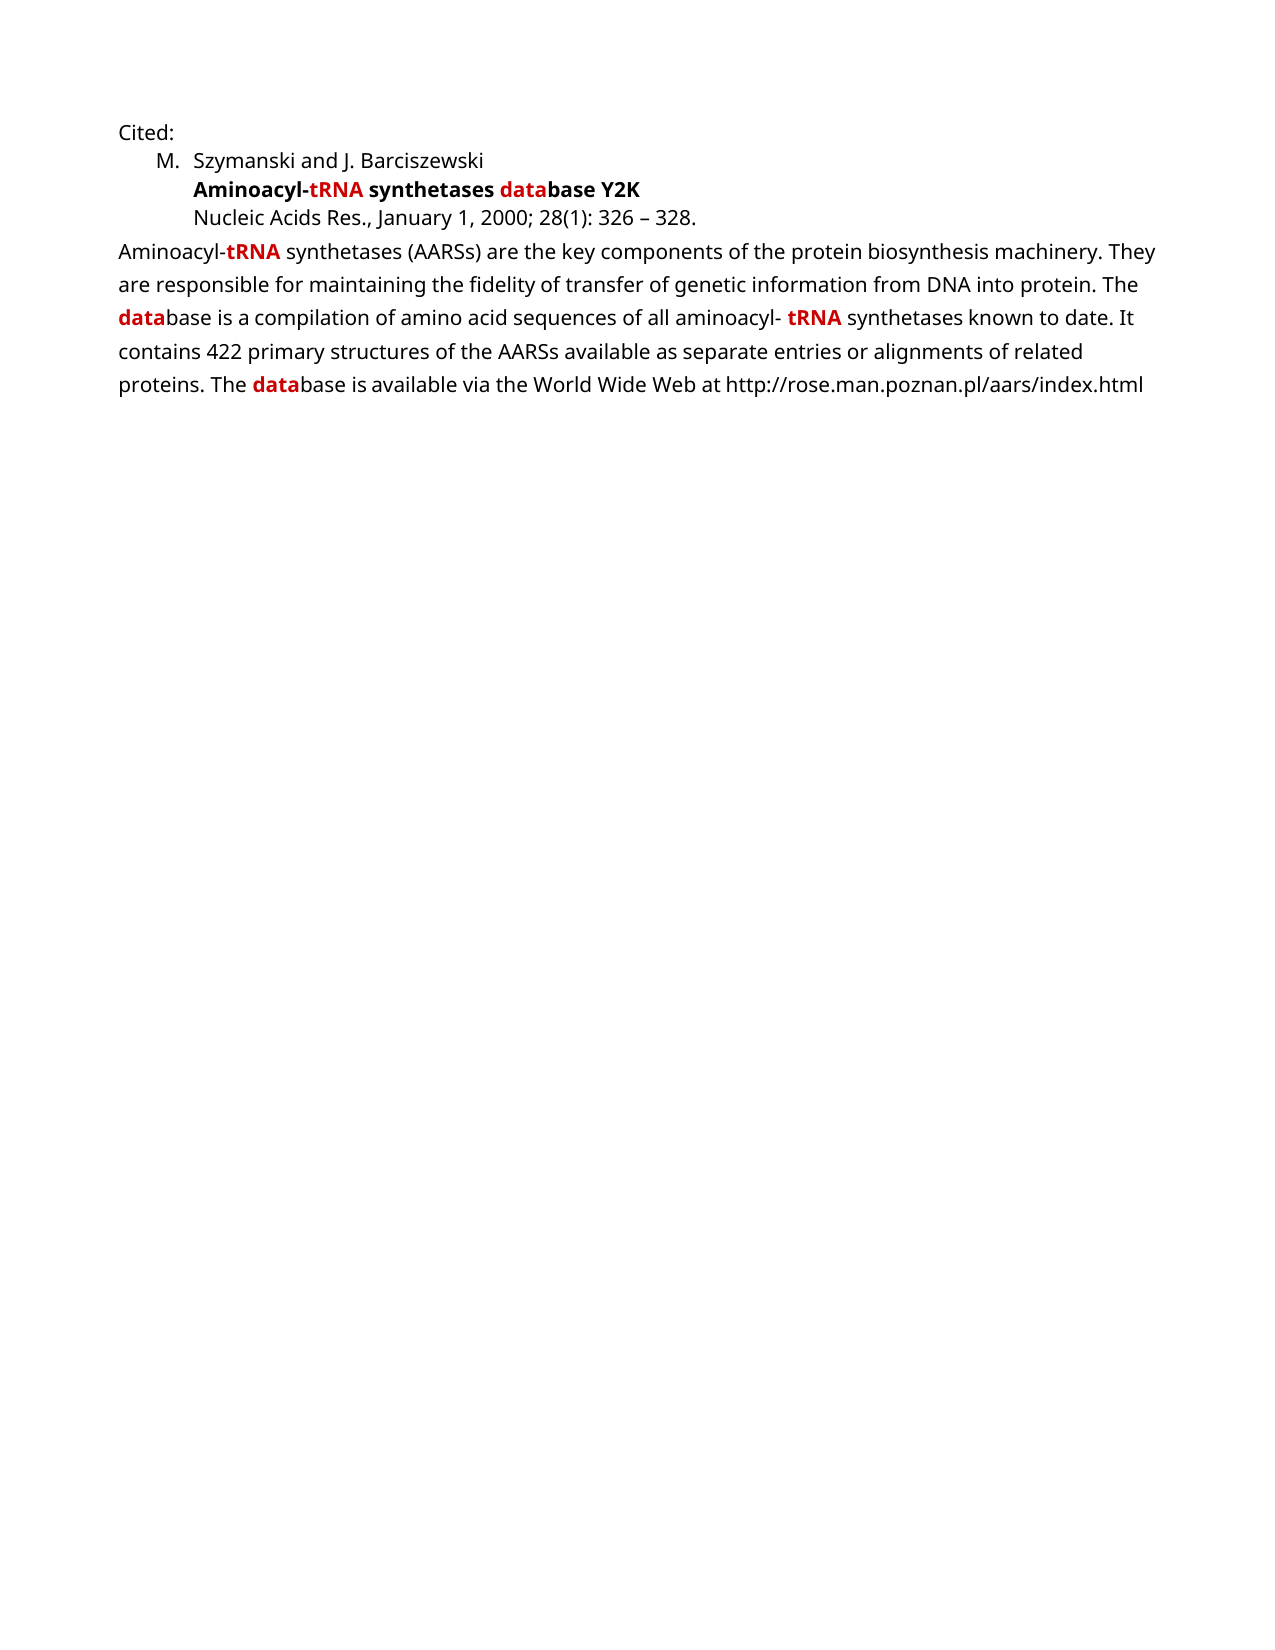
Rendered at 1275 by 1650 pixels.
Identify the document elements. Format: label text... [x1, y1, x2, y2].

list Szymanski and J. Barciszewski Aminoacyl-tRNA synthetases database Y2K Nucleic Acids Res., January 1, 2000; 28(1): 326 – 328. [156, 147, 1157, 232]
text Aminoacyl-tRNA synthetases (AARSs) are the key components of the protein biosynthesis machinery. They are responsible for maintaining the fidelity of transfer of genetic information from DNA into protein. The database is a compilation of amino acid sequences of all aminoacyl- tRNA synthetases known to date. It contains 422 primary structures of the AARSs available as separate entries or alignments of related proteins. The database is available via the World Wide Web at http://rose.man.poznan.pl/aars/index.html [118, 232, 1157, 398]
text Cited: [118, 118, 1157, 147]
